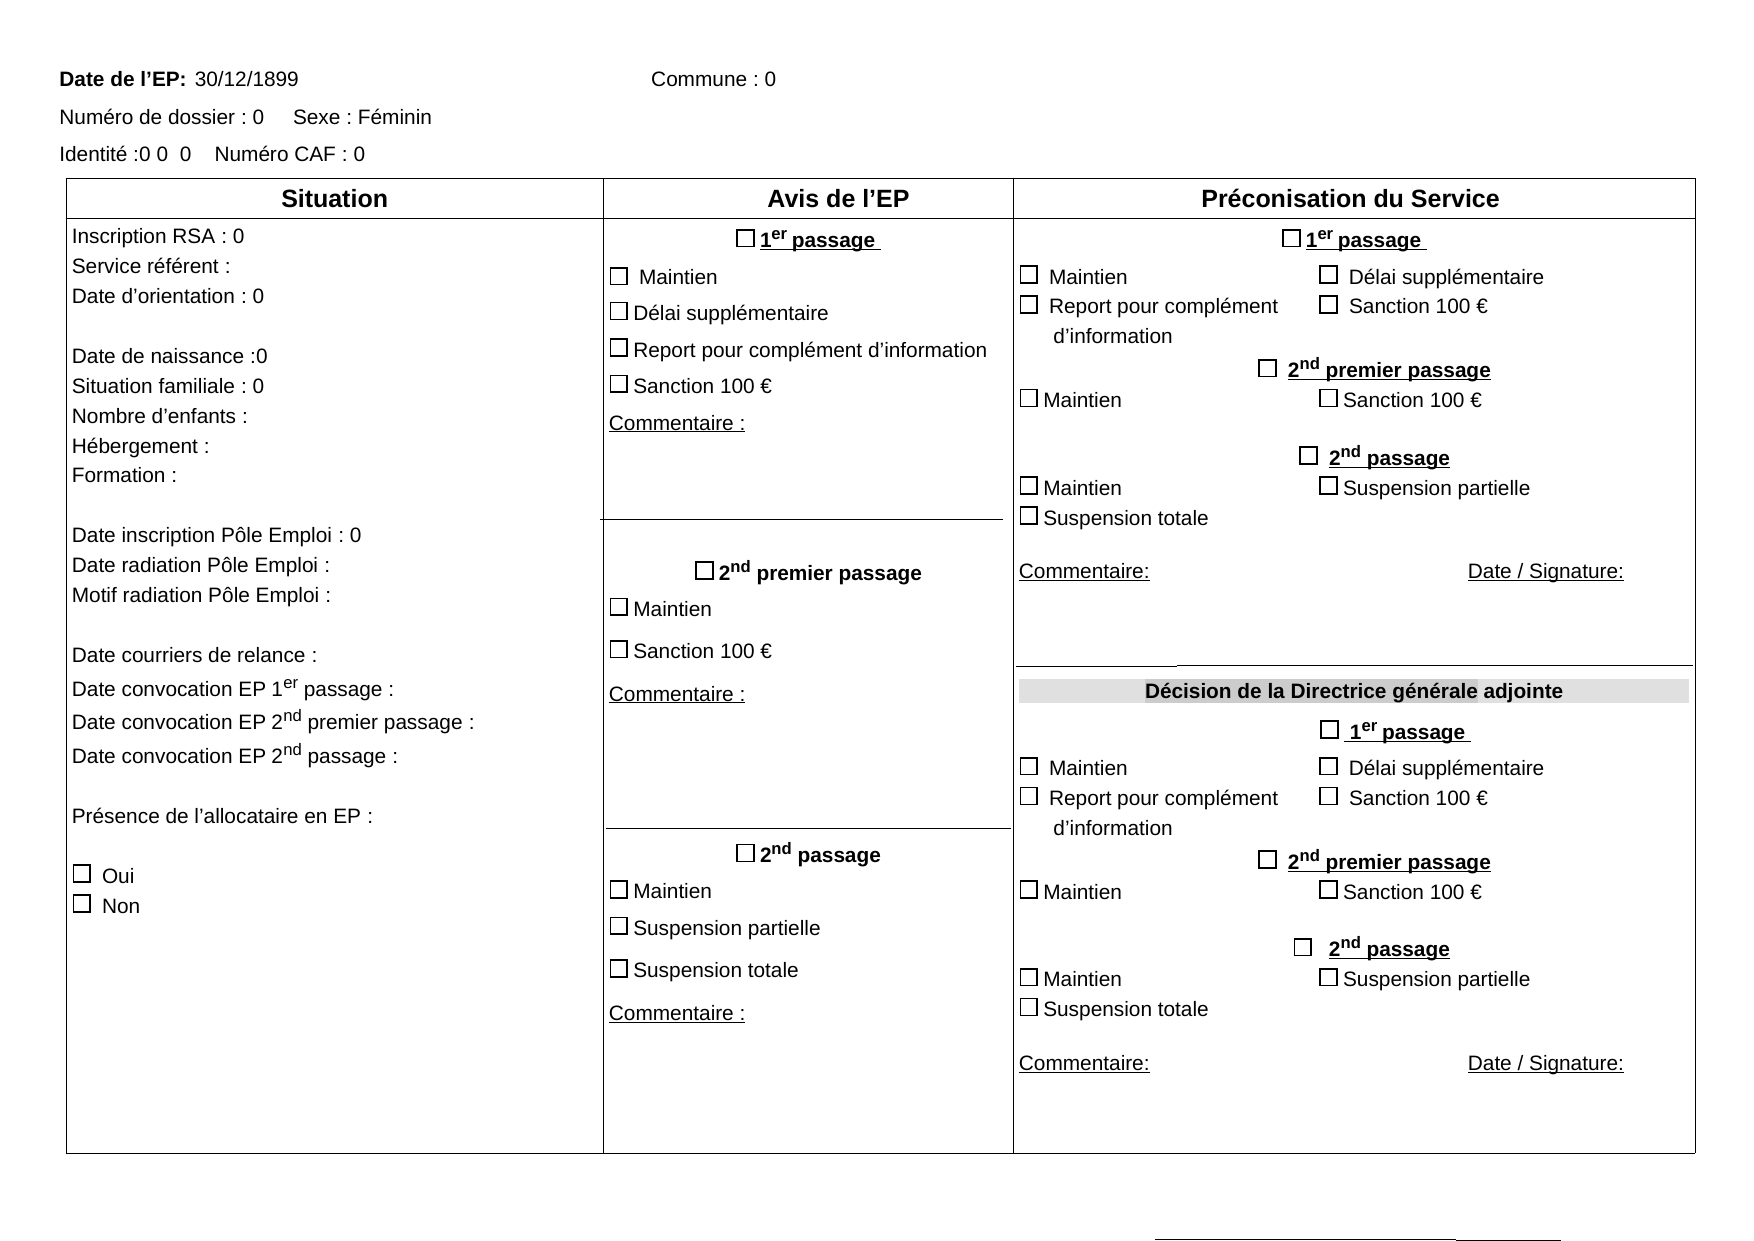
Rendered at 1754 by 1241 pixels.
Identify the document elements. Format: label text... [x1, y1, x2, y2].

table_header Avis de l’EP [604, 179, 1013, 218]
table_cell 1er passage Maintien Délai supplémentaire Report pour complément d’information Sanction 100 € Commentaire : 2nd premier passage Maintien Sanction 100 € Commentaire : 2nd passage Maintien Suspension partielle Suspension totale Commentaire : [604, 219, 1013, 1153]
table_cell Inscription RSA : 0 Service référent : Date d’orientation : 0 Date de naissance :0 Situation familiale : 0 Nombre d’enfants : Hébergement : Formation : Date inscription Pôle Emploi : 0 Date radiation Pôle Emploi : Motif radiation Pôle Emploi : Date courriers de relance : Date convocation EP 1er passage : Date convocation EP 2nd premier passage : Date convocation EP 2nd passage : Présence de l’allocataire en EP : Oui Non [67, 219, 603, 1153]
table_cell 1er passage Maintien Délai supplémentaire Report pour complément Sanction 100 € d’information 2nd premier passage Maintien Sanction 100 € 2nd passage Maintien Suspension partielle Suspension totale Commentaire: Date / Signature: Décision de la Directrice générale adjointe 1er passage Maintien Délai supplémentaire Report pour complément Sanction 100 € d’information 2nd premier passage Maintien Sanction 100 € 2nd passage Maintien Suspension partielle Suspension totale Commentaire: Date / Signature: [1014, 219, 1695, 1153]
table_header Situation [67, 179, 603, 218]
text Numéro de dossier : 0 Sexe : Féminin [59, 105, 1695, 129]
table_header Préconisation du Service [1014, 179, 1695, 218]
text Identité :0 0 0 Numéro CAF : 0 [59, 142, 1695, 166]
text Date de l’EP: 30/12/1899 Commune : 0 [59, 59, 1695, 93]
